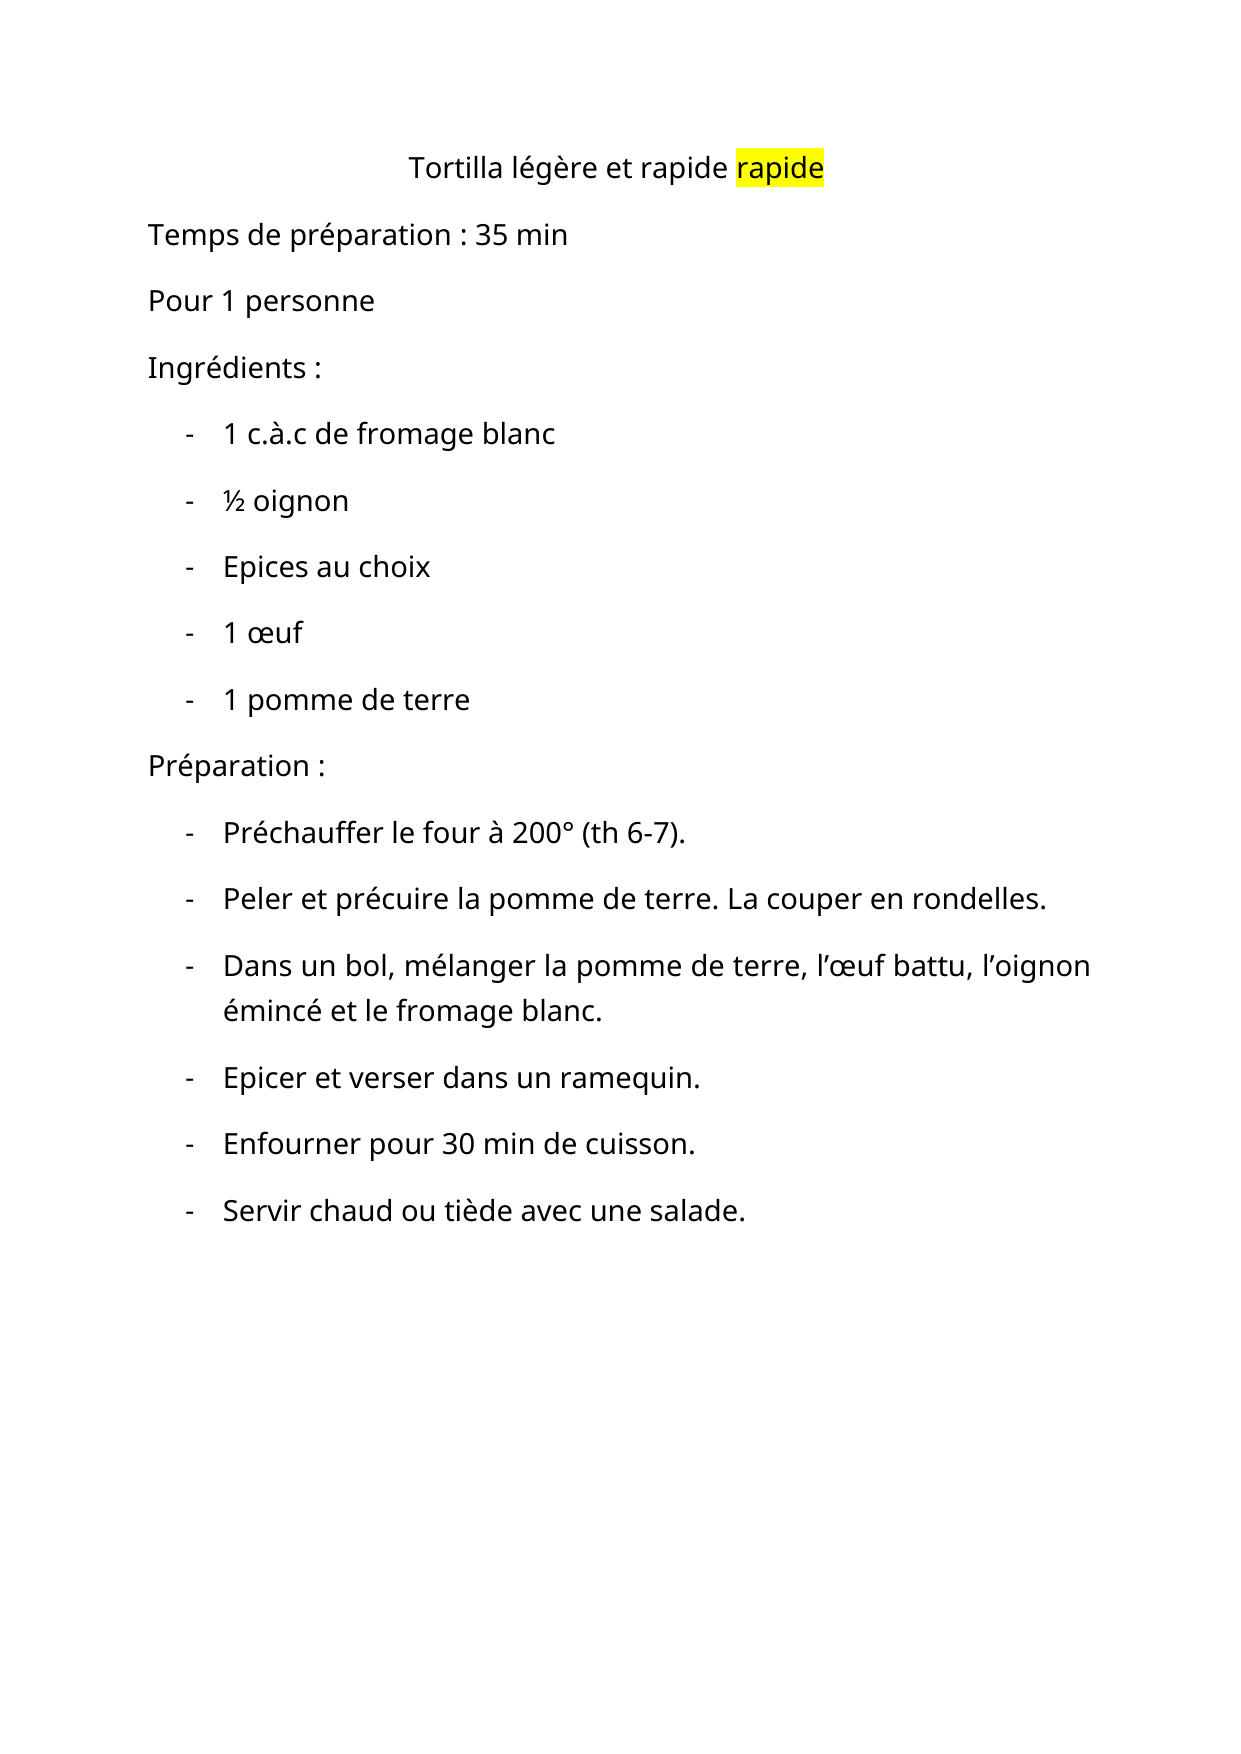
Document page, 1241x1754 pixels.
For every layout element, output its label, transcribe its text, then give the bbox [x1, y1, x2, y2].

list 1 c.à.c de fromage blanc [185, 413, 1093, 453]
list 1 pomme de terre [185, 679, 1093, 719]
text Préparation : [148, 746, 1093, 785]
list Enfourner pour 30 min de cuisson. [185, 1124, 1093, 1163]
list 1 œuf [185, 613, 1093, 652]
list ½ oignon [185, 480, 1093, 519]
list Epicer et verser dans un ramequin. [185, 1057, 1093, 1097]
list Peler et précuire la pomme de terre. La couper en rondelles. [185, 879, 1093, 918]
list Servir chaud ou tiède avec une salade. [185, 1190, 1093, 1230]
list Epices au choix [185, 546, 1093, 586]
text Tortilla légère et rapide rapide [148, 148, 1093, 187]
text Pour 1 personne [148, 281, 1093, 320]
text Temps de préparation : 35 min [148, 214, 1093, 254]
text Ingrédients : [148, 347, 1093, 387]
list Dans un bol, mélanger la pomme de terre, l’œuf battu, l’oignon émincé et le fromage blanc. [185, 945, 1093, 1030]
list Préchauffer le four à 200° (th 6-7). [185, 812, 1093, 852]
